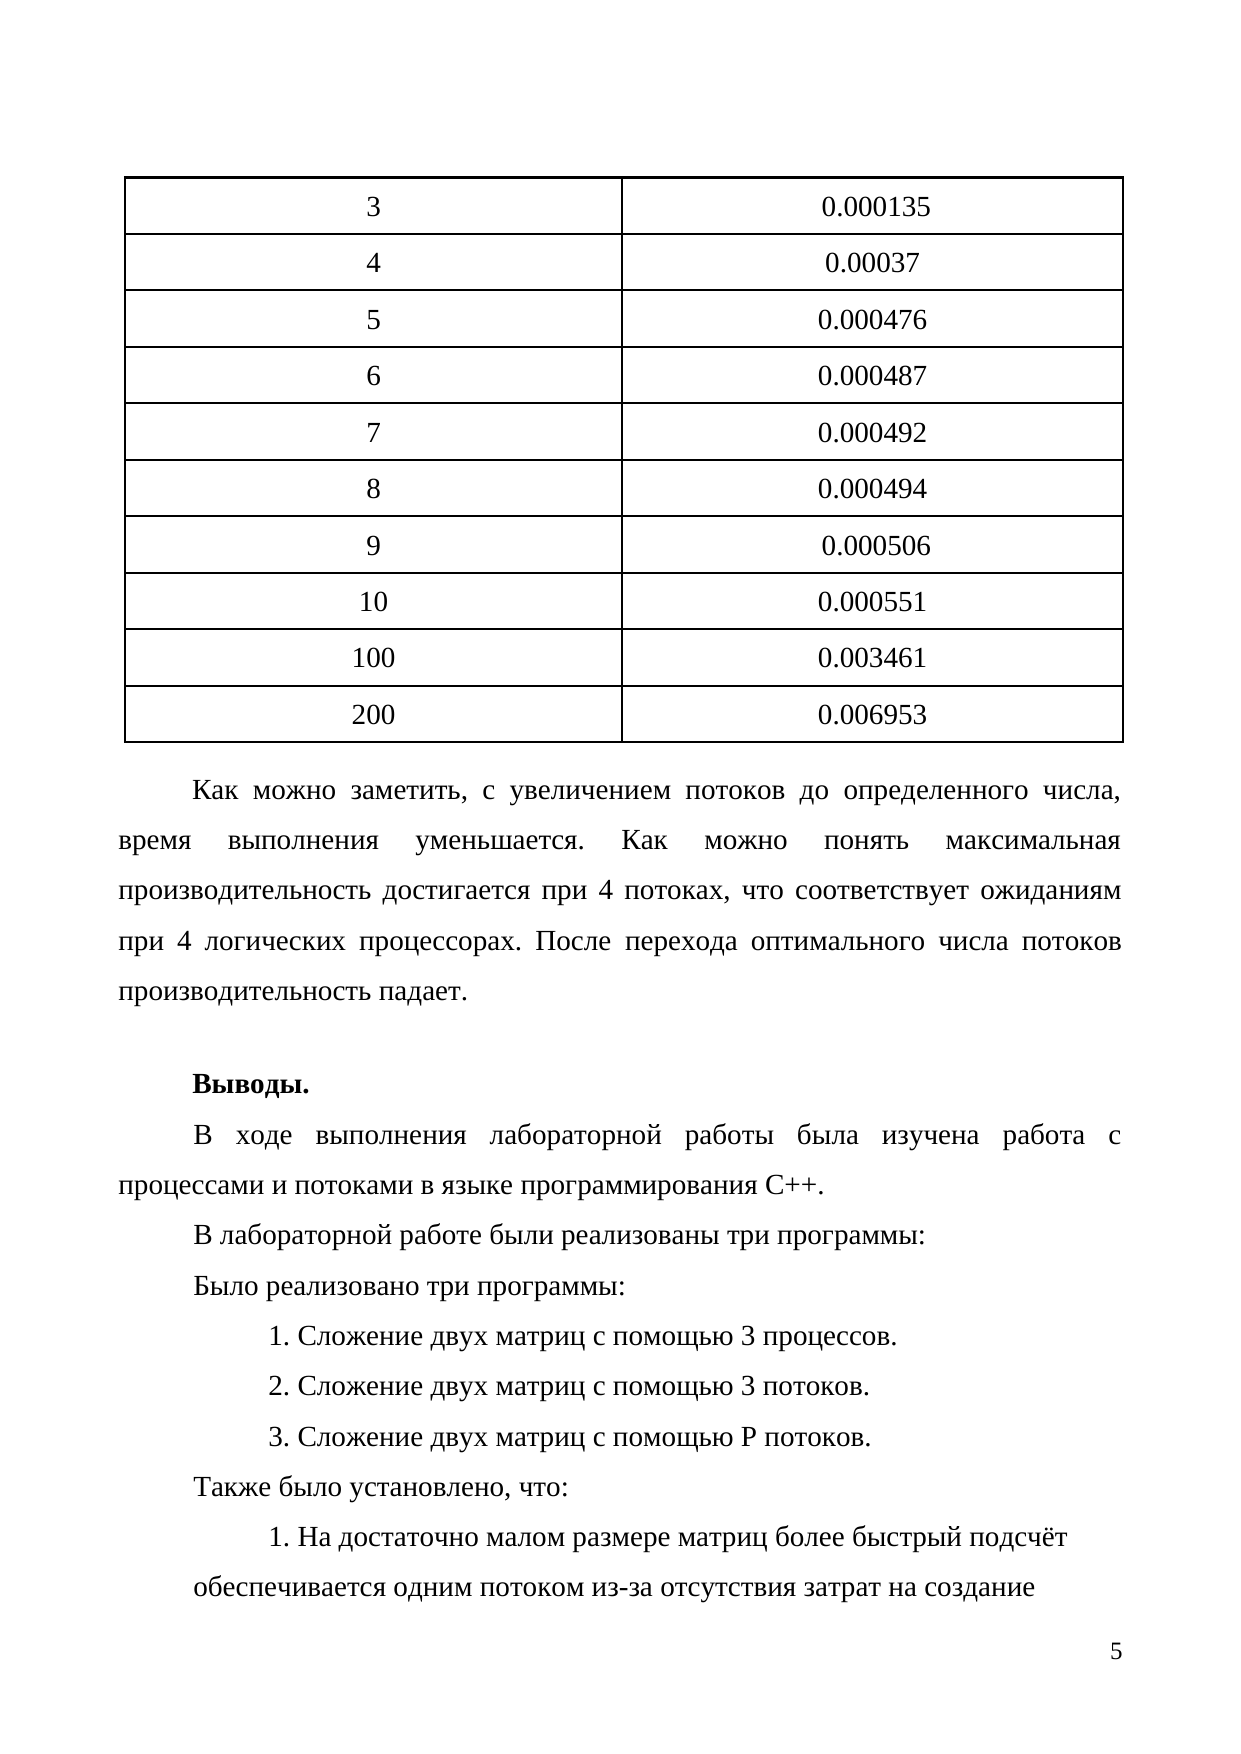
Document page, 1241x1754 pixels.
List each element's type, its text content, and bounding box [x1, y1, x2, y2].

table_cell 0.000135 [623, 179, 1122, 233]
text Как можно заметить, с увеличением потоков до определенного числа, время выполнения уменьшается. Как можно понять максимальная производительность достигается при 4 потоках, что соответствует ожиданиям при 4 логических процессорах. После перехода оптимального числа потоков производительность падает. [118, 772, 1122, 1007]
table_cell 0.006953 [623, 687, 1122, 741]
text Было реализовано три программы: [118, 1268, 1122, 1301]
table_cell 4 [126, 235, 621, 289]
subtitle Выводы. [118, 1066, 1122, 1100]
text В ходе выполнения лабораторной работы была изучена работа с процессами и потоками в языке программирования С++. [118, 1117, 1122, 1201]
table_cell 10 [126, 574, 621, 628]
table_cell 0.000487 [623, 348, 1122, 402]
table_cell 0.000551 [623, 574, 1122, 628]
text В лабораторной работе были реализованы три программы: [118, 1217, 1122, 1251]
text обеспечивается одним потоком из-за отсутствия затрат на создание [118, 1569, 1122, 1603]
text 3. Сложение двух матриц с помощью P потоков. [118, 1419, 1122, 1452]
table_cell 0.000494 [623, 461, 1122, 515]
table_cell 5 [126, 291, 621, 346]
table_cell 0.003461 [623, 630, 1122, 684]
table_cell 200 [126, 687, 621, 741]
table_cell 0.000476 [623, 291, 1122, 346]
table_cell 0.00037 [623, 235, 1122, 289]
table_cell 7 [126, 404, 621, 459]
table_cell 0.000492 [623, 404, 1122, 459]
text 2. Сложение двух матриц с помощью 3 потоков. [118, 1368, 1122, 1402]
table_cell 0.000506 [623, 517, 1122, 572]
text 1. На достаточно малом размере матриц более быстрый подсчёт [118, 1519, 1122, 1553]
table_cell 8 [126, 461, 621, 515]
text Также было установлено, что: [118, 1469, 1122, 1502]
table_cell 6 [126, 348, 621, 402]
text 1. Сложение двух матриц с помощью 3 процессов. [118, 1318, 1122, 1352]
table_cell 100 [126, 630, 621, 684]
table_cell 3 [126, 179, 621, 233]
table_cell 9 [126, 517, 621, 572]
